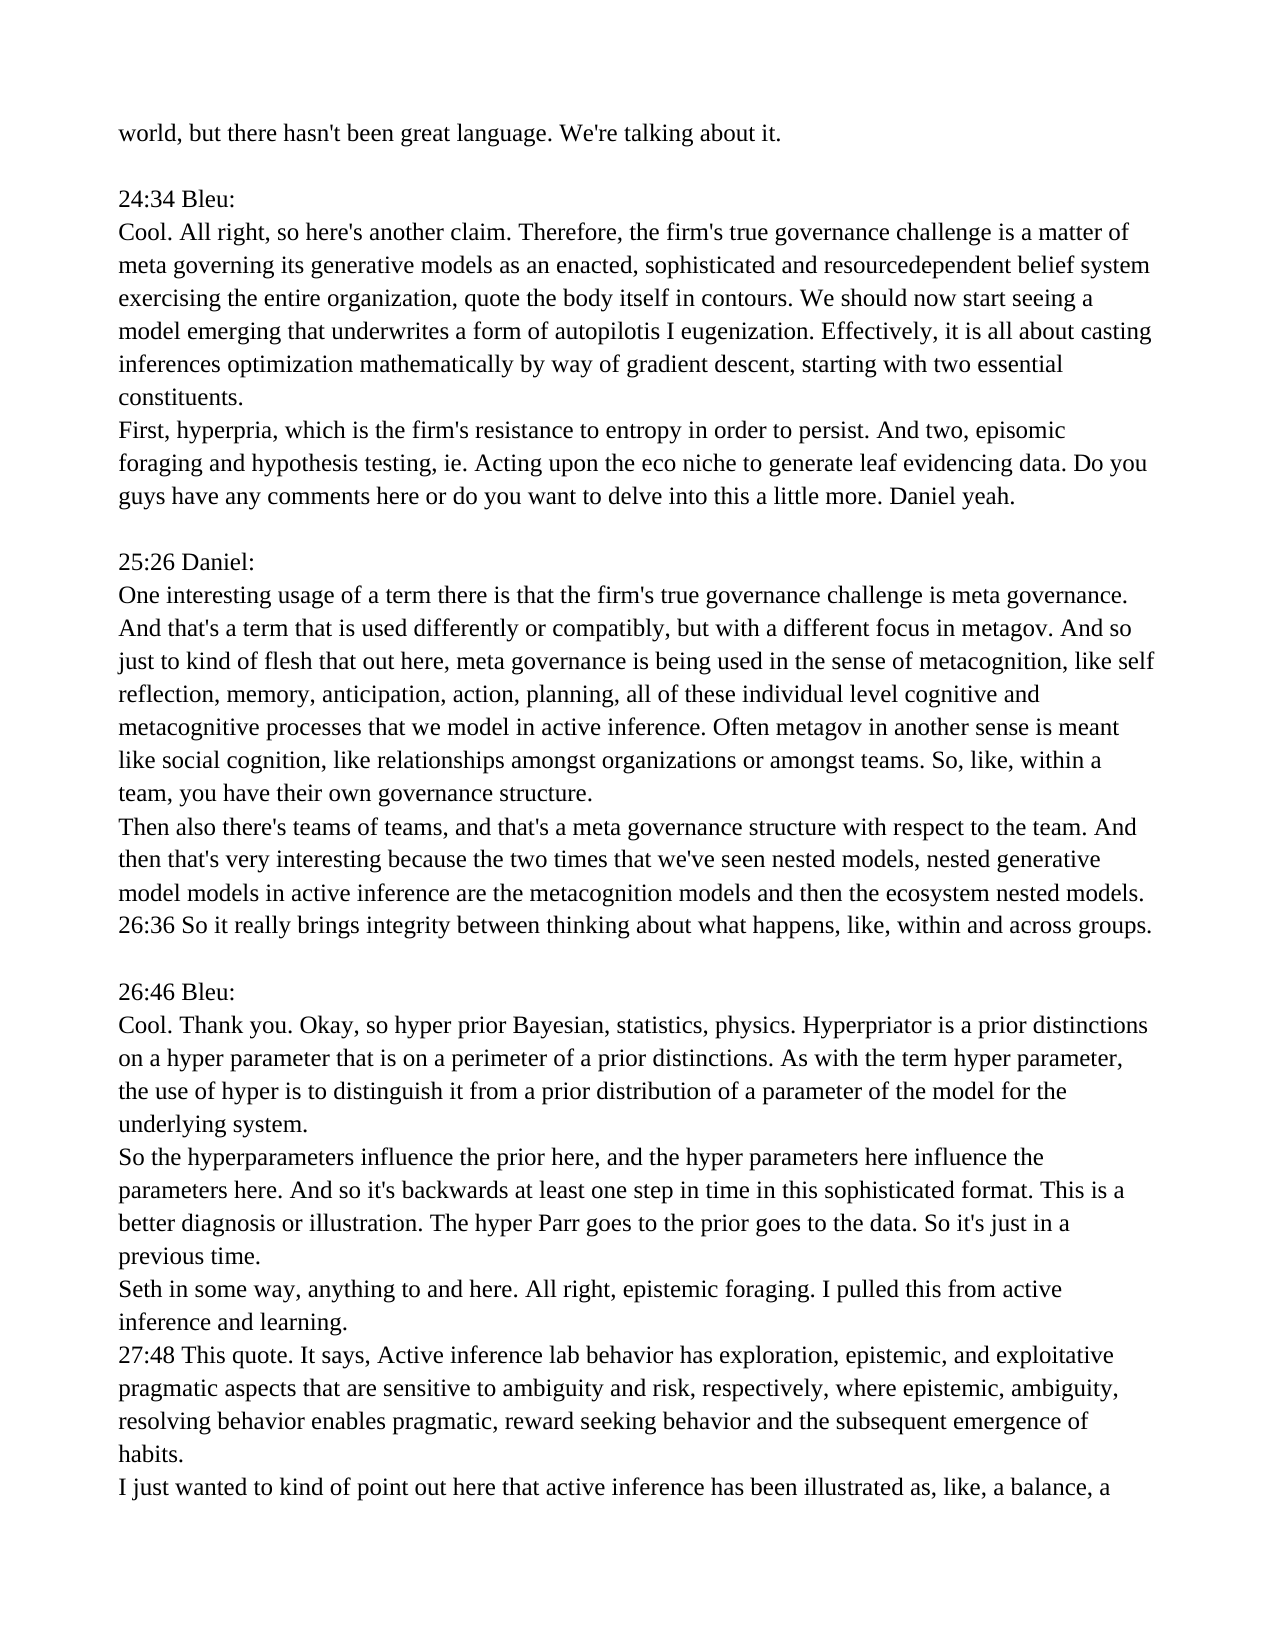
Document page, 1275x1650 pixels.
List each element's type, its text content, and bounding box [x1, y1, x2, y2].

text One interesting usage of a term there is that the firm's true governance challenge is meta governance. And that's a term that is used differently or compatibly, but with a different focus in metagov. And so just to kind of flesh that out here, meta governance is being used in the sense of metacognition, like self reflection, memory, anticipation, action, planning, all of these individual level cognitive and metacognitive processes that we model in active inference. Often metagov in another sense is meant like social cognition, like relationships amongst organizations or amongst teams. So, like, within a team, you have their own governance structure. [118, 580, 1157, 807]
text 26:36 So it really brings integrity between thinking about what happens, like, within and across groups. [118, 911, 1157, 939]
text 24:34 Bleu: [118, 184, 1157, 213]
text Cool. All right, so here's another claim. Therefore, the firm's true governance challenge is a matter of meta governing its generative models as an enacted, sophisticated and resourcedependent belief system exercising the entire organization, quote the body itself in contours. We should now start seeing a model emerging that underwrites a form of autopilotis I eugenization. Effectively, it is all about casting inferences optimization mathematically by way of gradient descent, starting with two essential constituents. [118, 217, 1157, 411]
text I just wanted to kind of point out here that active inference has been illustrated as, like, a balance, a [118, 1472, 1157, 1501]
text Cool. Thank you. Okay, so hyper prior Bayesian, statistics, physics. Hyperpriator is a prior distinctions on a hyper parameter that is on a perimeter of a prior distinctions. As with the term hyper parameter, the use of hyper is to distinguish it from a prior distribution of a parameter of the model for the underlying system. [118, 1010, 1157, 1137]
text Then also there's teams of teams, and that's a meta governance structure with respect to the team. And then that's very interesting because the two times that we've seen nested models, nested generative model models in active inference are the metacognition models and then the ecosystem nested models. [118, 812, 1157, 906]
text 26:46 Bleu: [118, 977, 1157, 1005]
text 25:26 Daniel: [118, 547, 1157, 576]
text Seth in some way, anything to and here. All right, epistemic foraging. I pulled this from active inference and learning. [118, 1274, 1157, 1336]
text world, but there hasn't been great language. We're talking about it. [118, 118, 1157, 147]
text First, hyperpria, which is the firm's resistance to entropy in order to persist. And two, episomic foraging and hypothesis testing, ie. Acting upon the eco niche to generate leaf evidencing data. Do you guys have any comments here or do you want to delve into this a little more. Daniel yeah. [118, 415, 1157, 510]
text 27:48 This quote. It says, Active inference lab behavior has exploration, epistemic, and exploitative pragmatic aspects that are sensitive to ambiguity and risk, respectively, where epistemic, ambiguity, resolving behavior enables pragmatic, reward seeking behavior and the subsequent emergence of habits. [118, 1340, 1157, 1468]
text So the hyperparameters influence the prior here, and the hyper parameters here influence the parameters here. And so it's backwards at least one step in time in this sophisticated format. This is a better diagnosis or illustration. The hyper Parr goes to the prior goes to the data. So it's just in a previous time. [118, 1142, 1157, 1269]
